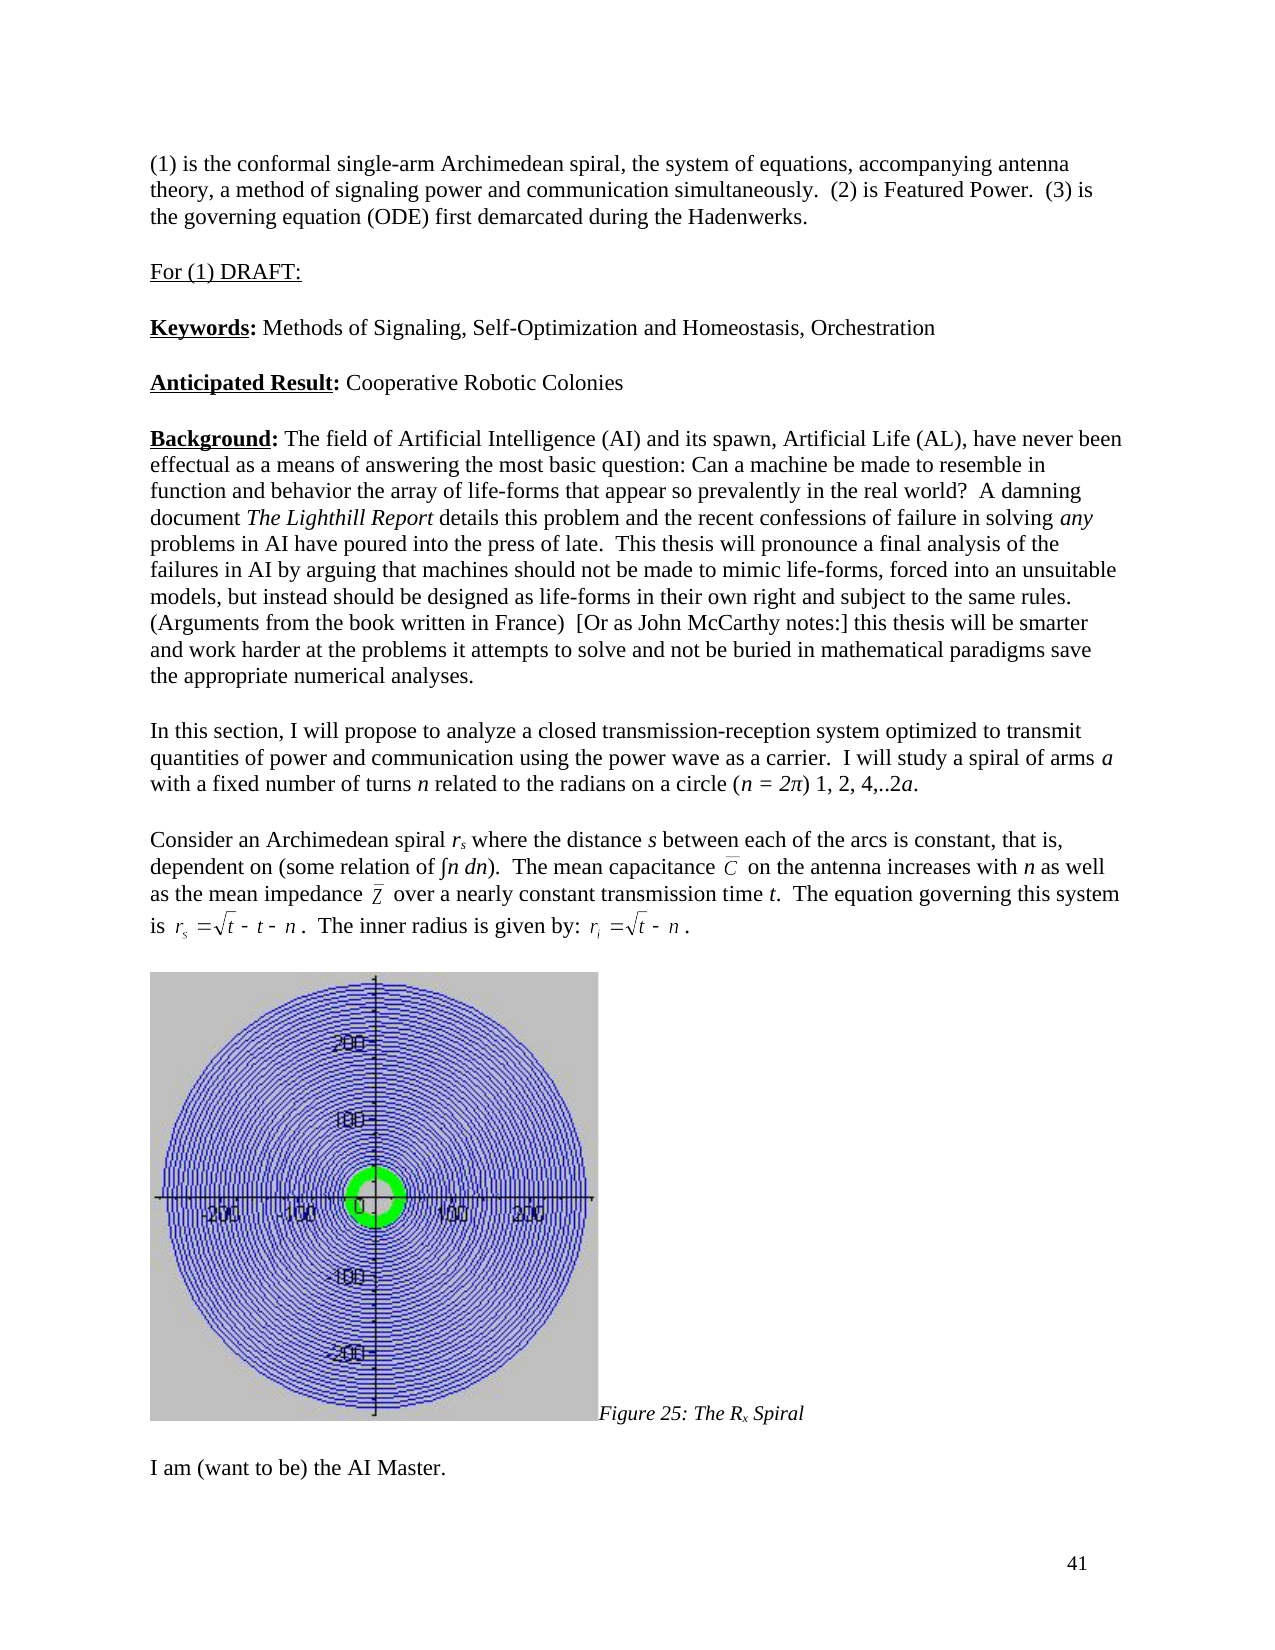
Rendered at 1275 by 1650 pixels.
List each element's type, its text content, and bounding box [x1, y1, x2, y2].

text Keywords: Methods of Signaling, Self-Optimization and Homeostasis, Orchestration [150, 314, 1125, 340]
text Anticipated Result: Cooperative Robotic Colonies [150, 369, 1125, 396]
text For (1) DRAFT: [150, 258, 1125, 284]
picture [150, 972, 599, 1421]
text Figure 25: The Rx Spiral [150, 972, 1125, 1425]
text Background: The field of Artificial Intelligence (AI) and its spawn, Artificial Life (AL), have never been effectual as a means of answering the most basic question: Can a machine be made to resemble in function and behavior the array of life-forms that appear so prevalently in the real world? A damning document The Lighthill Report details this problem and the recent confessions of failure in solving any problems in AI have poured into the press of late. This thesis will pronounce a final analysis of the failures in AI by arguing that machines should not be made to mimic life-forms, forced into an unsuitable models, but instead should be designed as life-forms in their own right and subject to the same rules. (Arguments from the book written in France) [Or as John McCarthy notes:] this thesis will be smarter and work harder at the problems it attempts to solve and not be buried in mathematical paradigms save the appropriate numerical analyses. [150, 425, 1125, 688]
text I am (want to be) the AI Master. [150, 1454, 1125, 1480]
text Consider an Archimedean spiral rs where the distance s between each of the arcs is constant, that is, dependent on (some relation of ∫n dn). The mean capacitance on the antenna increases with n as well as the mean impedance over a nearly constant transmission time t. The equation governing this system is . The inner radius is given by: . [150, 826, 1125, 943]
text (1) is the conformal single-arm Archimedean spiral, the system of equations, accompanying antenna theory, a method of signaling power and communication simultaneously. (2) is Featured Power. (3) is the governing equation (ODE) first demarcated during the Hadenwerks. [150, 150, 1125, 229]
text In this section, I will propose to analyze a closed transmission-reception system optimized to transmit quantities of power and communication using the power wave as a carrier. I will study a spiral of arms a with a fixed number of turns n related to the radians on a circle (n = 2π) 1, 2, 4,..2a. [150, 717, 1125, 797]
